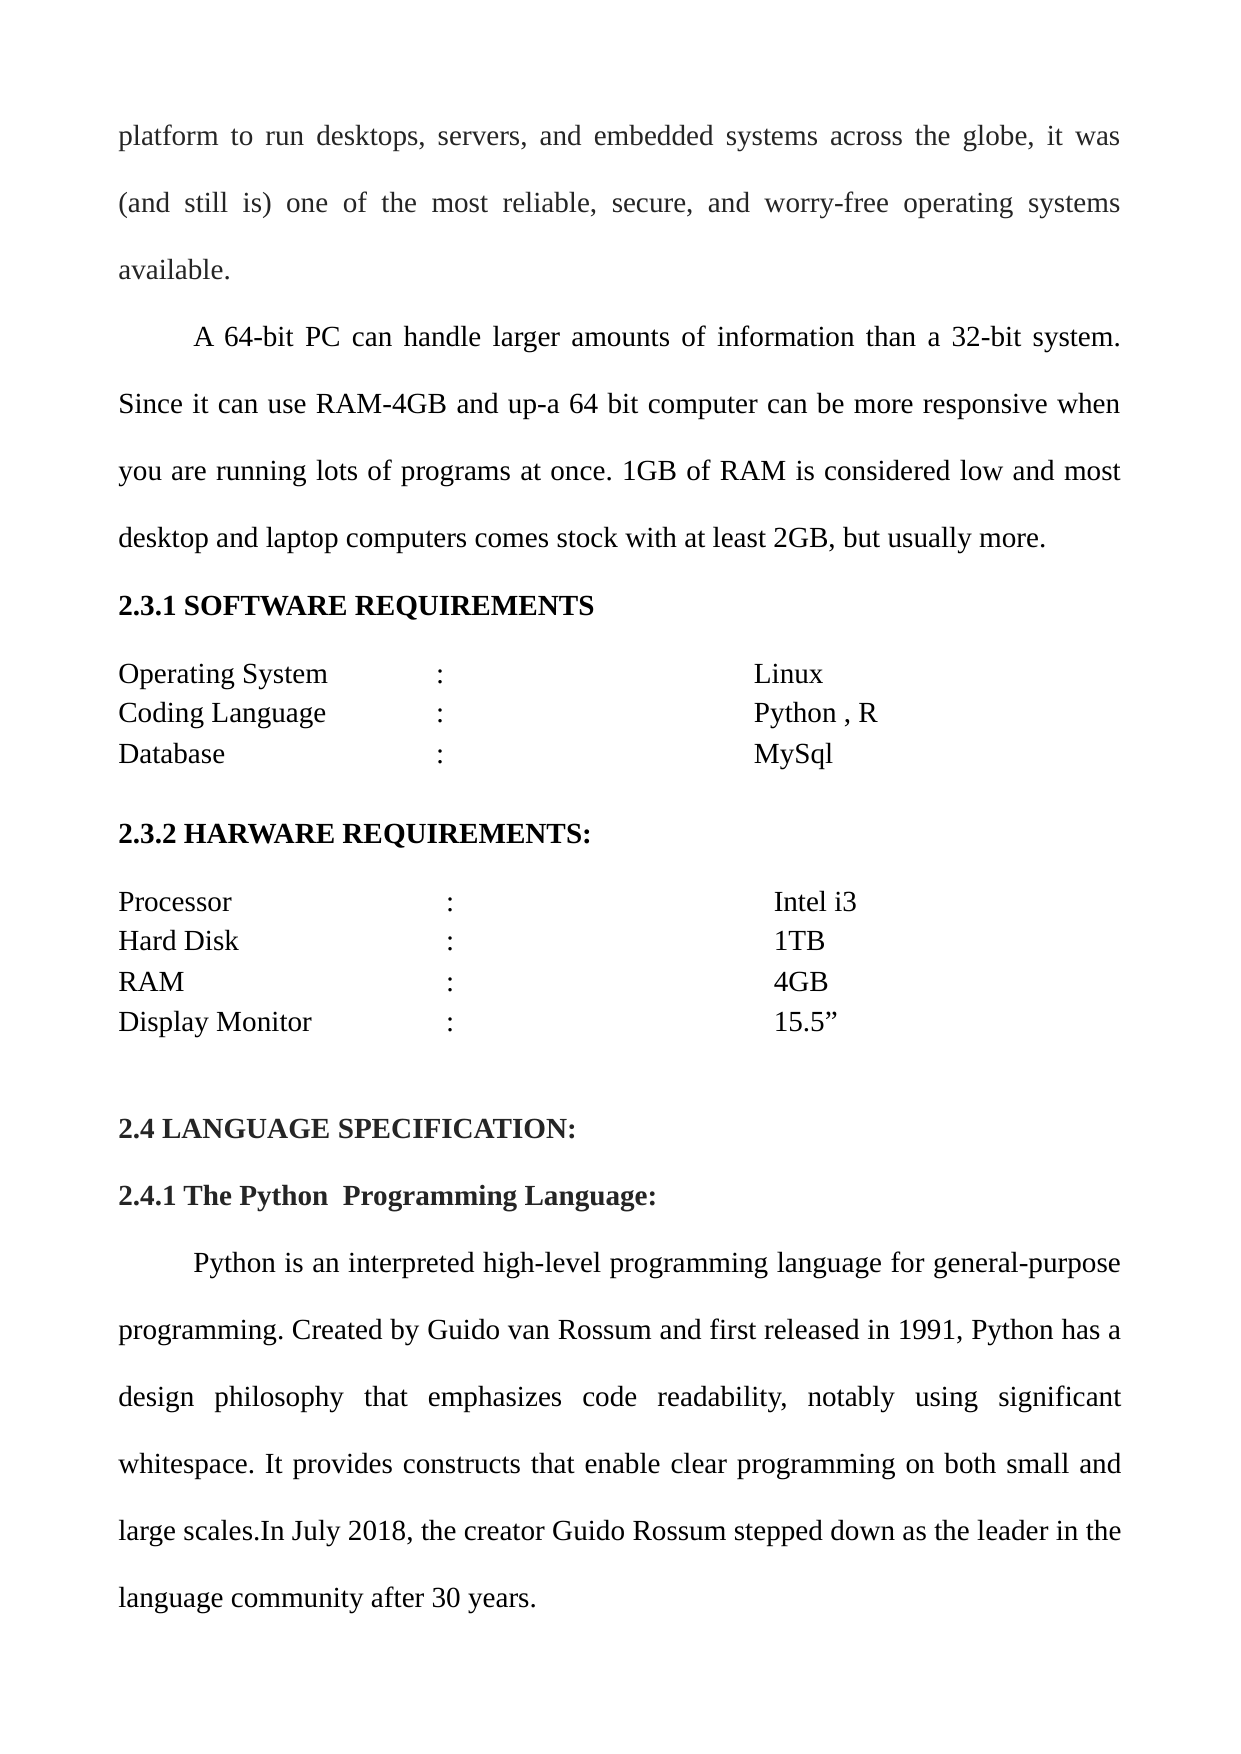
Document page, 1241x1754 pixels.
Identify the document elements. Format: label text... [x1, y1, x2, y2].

table_cell [742, 776, 1104, 815]
table_cell 1TB [762, 924, 1089, 963]
table_header Processor [107, 884, 433, 922]
table_cell [107, 776, 424, 815]
text platform to run desktops, servers, and embedded systems across the globe, it was (and still is) one of the most reliable, secure, and worry-free operating systems available. [118, 118, 1122, 286]
table_header Intel i3 [762, 884, 1089, 922]
table_cell 15.5” [762, 1004, 1089, 1043]
table_cell : [434, 1004, 761, 1043]
text Python is an interpreted high-level programming language for general-purpose programming. Created by Guido van Rossum and first released in 1991, Python has a design philosophy that emphasizes code readability, notably using significant whitespace. It provides constructs that enable clear programming on both small and large scales.In July 2018, the creator Guido Rossum stepped down as the leader in the language community after 30 years. [118, 1245, 1122, 1614]
table_cell 4GB [762, 965, 1089, 1003]
table_header : [425, 656, 741, 694]
table_header Operating System [107, 656, 424, 694]
table_cell MySql [742, 737, 1104, 775]
table_cell RAM [107, 965, 433, 1003]
table_cell : [434, 924, 761, 963]
table_cell : [425, 695, 741, 736]
table_header : [434, 884, 761, 922]
table_cell Coding Language [107, 695, 424, 736]
table_cell Database [107, 737, 424, 775]
text A 64-bit PC can handle larger amounts of information than a 32-bit system. Since it can use RAM-4GB and up-a 64 bit computer can be more responsive when you are running lots of programs at once. 1GB of RAM is considered low and most desktop and laptop computers comes stock with at least 2GB, but usually more. [118, 319, 1122, 554]
text 2.3.1 SOFTWARE REQUIREMENTS [118, 588, 1122, 621]
table_cell : [425, 737, 741, 775]
table_cell Python , R [742, 695, 1104, 736]
table_cell Hard Disk [107, 924, 433, 963]
table_cell : [434, 965, 761, 1003]
text 2.4.1 The Python Programming Language: [118, 1178, 1122, 1211]
text 2.3.2 HARWARE REQUIREMENTS: [118, 816, 1122, 849]
table_cell Display Monitor [107, 1004, 433, 1043]
text 2.4 LANGUAGE SPECIFICATION: [118, 1111, 1122, 1144]
table_header Linux [742, 656, 1104, 694]
table_cell [425, 776, 741, 815]
